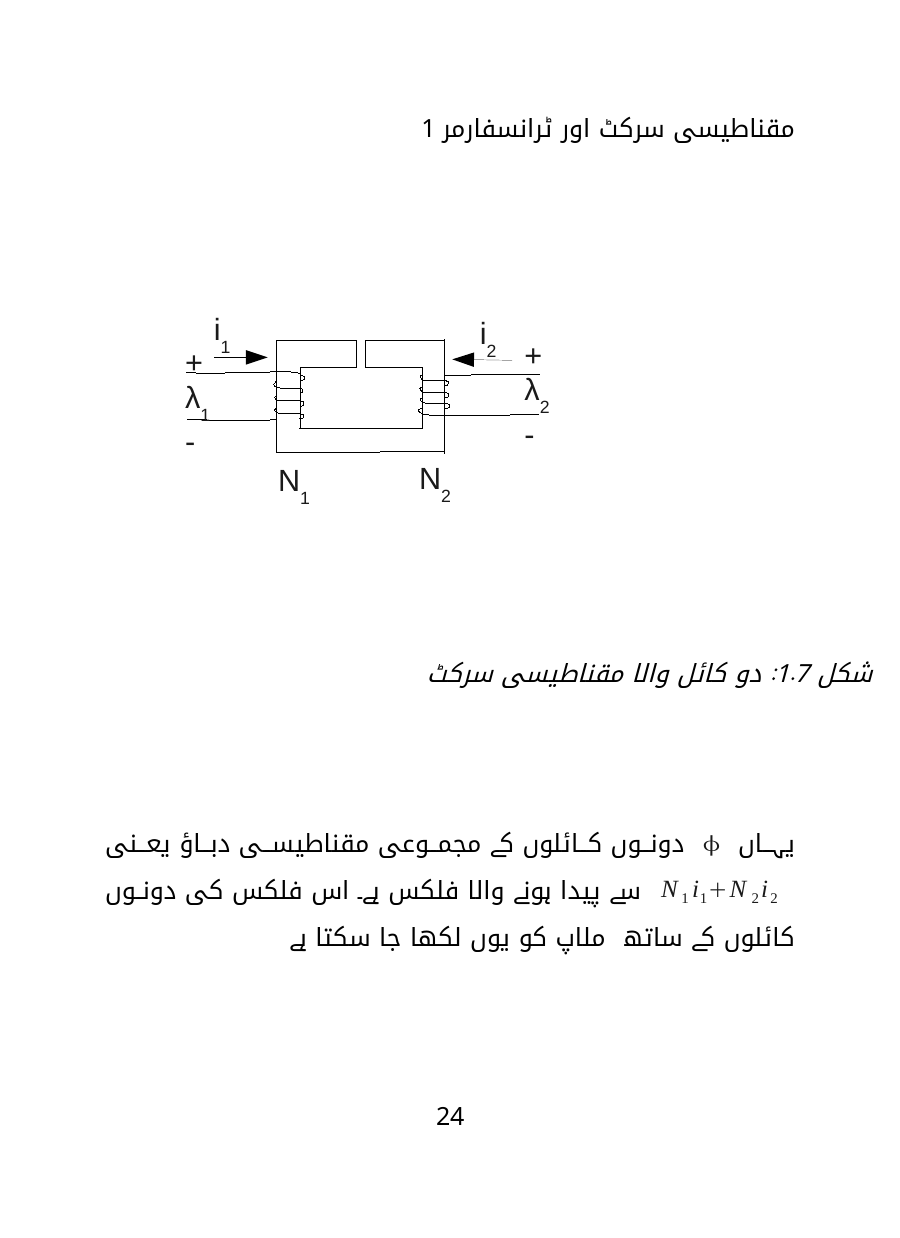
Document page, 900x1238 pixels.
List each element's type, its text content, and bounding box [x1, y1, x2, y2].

text شکل 1.7: دو کائل والا مقناطیسی سرکٹ [28, 195, 872, 698]
text یہاںدونوں کائلوں کے مجموعی مقناطیسی دباؤ یعنی سے پیدا ہونے والا فلکس ہے۔ اس فلکس کی دونوں کائلوں کے ساتھ ملاپ کو یوں لکھا جا سکتا ہے [105, 820, 795, 962]
